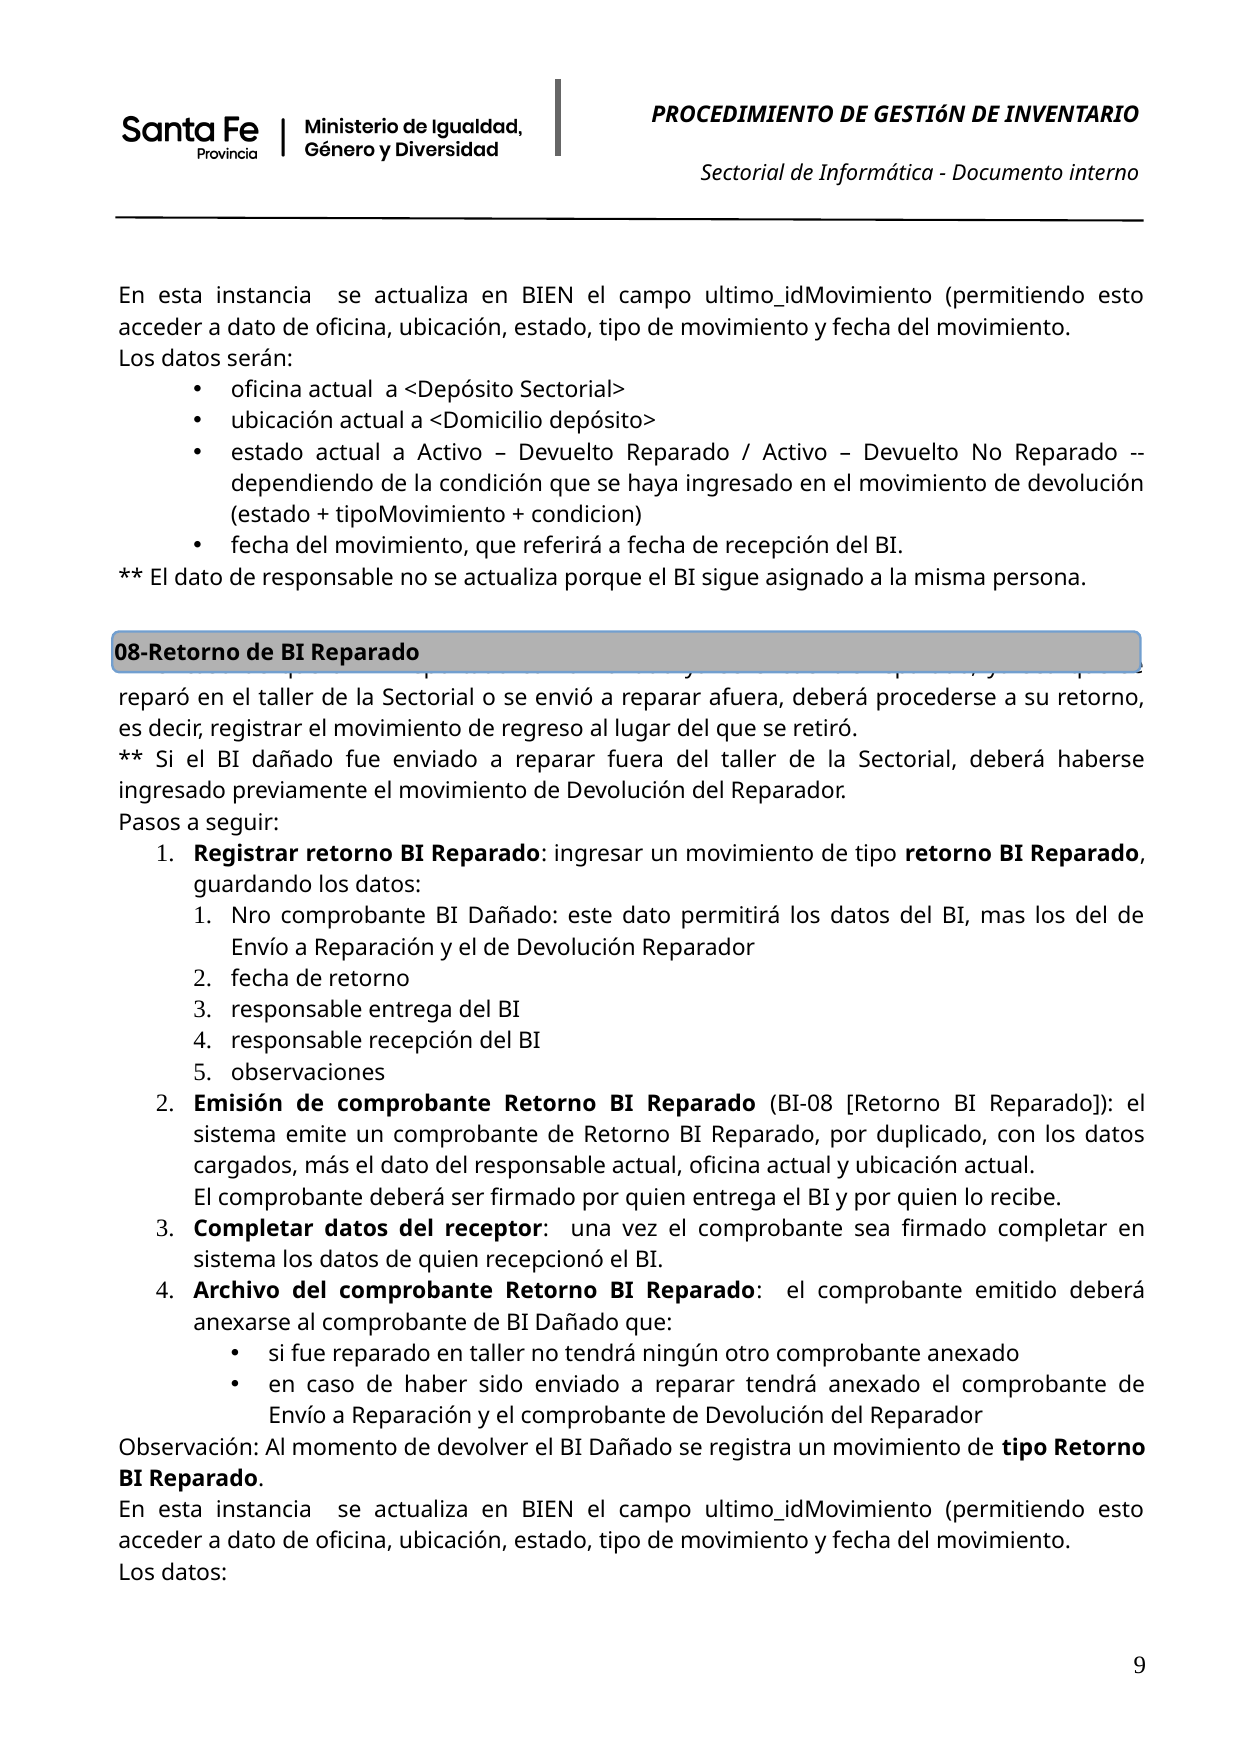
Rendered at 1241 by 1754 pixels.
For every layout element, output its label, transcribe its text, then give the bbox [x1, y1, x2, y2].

list oficina actual a <Depósito Sectorial> [193, 373, 1146, 404]
text ** Si el BI dañado fue enviado a reparar fuera del taller de la Sectorial, deberá haberse ingresado previamente el movimiento de Devolución del Reparador. [118, 743, 1146, 806]
text Los datos: [118, 1556, 1146, 1587]
text En esta instancia se actualiza en BIEN el campo ultimo_idMovimiento (permitiendo esto acceder a dato de oficina, ubicación, estado, tipo de movimiento y fecha del movimiento. [118, 279, 1146, 342]
list estado actual a Activo – Devuelto Reparado / Activo – Devuelto No Reparado --dependiendo de la condición que se haya ingresado en el movimiento de devolución (estado + tipoMovimiento + condicion) [193, 436, 1146, 529]
text Los datos serán: [118, 342, 1146, 373]
list en caso de haber sido enviado a reparar tendrá anexado el comprobante de Envío a Reparación y el comprobante de Devolución del Reparador [231, 1368, 1146, 1431]
list responsable recepción del BI [193, 1024, 1146, 1056]
text En esta instancia se actualiza en BIEN el campo ultimo_idMovimiento (permitiendo esto acceder a dato de oficina, ubicación, estado, tipo de movimiento y fecha del movimiento. [118, 1493, 1146, 1556]
list Completar datos del receptor: una vez el comprobante sea firmado completar en sistema los datos de quien recepcionó el BI. [156, 1212, 1146, 1274]
list fecha de retorno [193, 962, 1146, 993]
list si fue reparado en taller no tendrá ningún otro comprobante anexado [231, 1337, 1146, 1368]
list Registrar retorno BI Reparado: ingresar un movimiento de tipo retorno BI Reparado, guardando los datos: [156, 837, 1146, 899]
list observaciones [193, 1056, 1146, 1087]
list El comprobante deberá ser firmado por quien entrega el BI y por quien lo recibe. [156, 1181, 1146, 1212]
text Pasos a seguir: [118, 806, 1146, 837]
text En el caso de que un BI reportado como Dañado ya se encuentre reparado, ya sea que se reparó en el taller de la Sectorial o se envió a reparar afuera, deberá procederse a su retorno, es decir, registrar el movimiento de regreso al lugar del que se retiró. [118, 649, 1146, 743]
list fecha del movimiento, que referirá a fecha de recepción del BI. [193, 529, 1146, 561]
text Observación: Al momento de devolver el BI Dañado se registra un movimiento de tipo Retorno BI Reparado. [118, 1431, 1146, 1493]
text ** El dato de responsable no se actualiza porque el BI sigue asignado a la misma persona. [118, 561, 1146, 592]
list ubicación actual a <Domicilio depósito> [193, 404, 1146, 436]
list Nro comprobante BI Dañado: este dato permitirá los datos del BI, mas los del de Envío a Reparación y el de Devolución Reparador [193, 899, 1146, 962]
picture [102, 100, 550, 170]
list Emisión de comprobante Retorno BI Reparado (BI-08 [Retorno BI Reparado]): el sistema emite un comprobante de Retorno BI Reparado, por duplicado, con los datos cargados, más el dato del responsable actual, oficina actual y ubicación actual. [156, 1087, 1146, 1181]
list responsable entrega del BI [193, 993, 1146, 1024]
list Archivo del comprobante Retorno BI Reparado: el comprobante emitido deberá anexarse al comprobante de BI Dañado que: [156, 1274, 1146, 1337]
